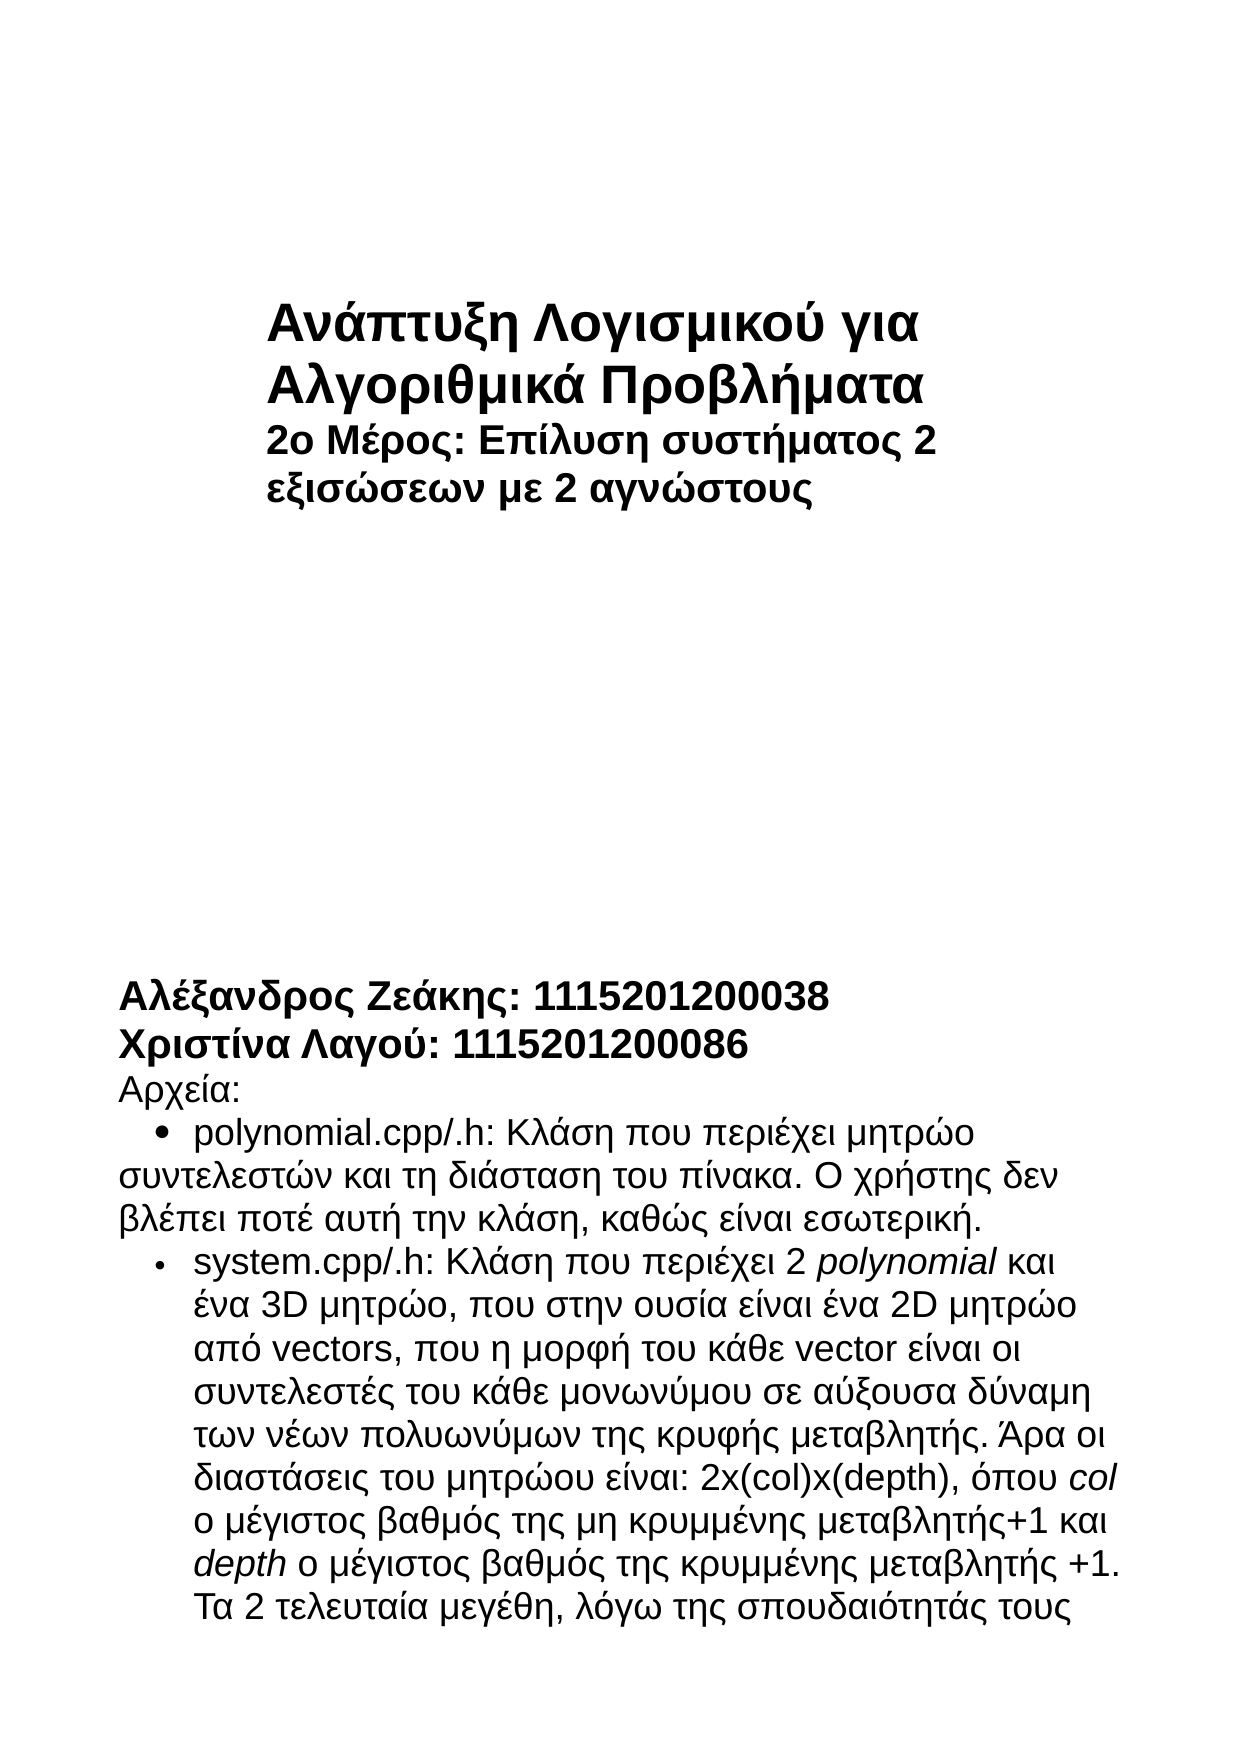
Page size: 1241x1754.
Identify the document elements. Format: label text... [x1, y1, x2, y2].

text συντελεστών και τη διάσταση του πίνακα. Ο χρήστης δεν βλέπει ποτέ αυτή την κλάση, καθώς είναι εσωτερική. [118, 1153, 1122, 1239]
list system.cpp/.h: Κλάση που περιέχει 2 polynomial και ένα 3D μητρώο, που στην ουσία είναι ένα 2D μητρώο από vectors, που η μορφή του κάθε vector είναι οι συντελεστές του κάθε μονωνύμου σε αύξουσα δύναμη των νέων πολυωνύμων της κρυφής μεταβλητής. Άρα οι διαστάσεις του μητρώου είναι: 2x(col)x(depth), όπου col ο μέγιστος βαθμός της μη κρυμμένης μεταβλητής+1 και depth o μέγιστος βαθμός της κρυμμένης μεταβλητής +1. Τα 2 τελευταία μεγέθη, λόγω της σπουδαιότητάς τους [156, 1239, 1122, 1628]
text Αλέξανδρος Ζεάκης: 1115201200038 [118, 971, 1122, 1019]
text Αρχεία: [118, 1067, 1122, 1110]
text Αλγοριθμικά Προβλήματα [118, 353, 1122, 415]
text Χριστίνα Λαγού: 1115201200086 [118, 1019, 1122, 1067]
text Ανάπτυξη Λογισμικού για [118, 291, 1122, 353]
list polynomial.cpp/.h: Κλάση που περιέχει μητρώο [156, 1110, 1122, 1153]
text 2ο Μέρος: Επίλυση συστήματος 2 εξισώσεων με 2 αγνώστους [118, 415, 1122, 511]
